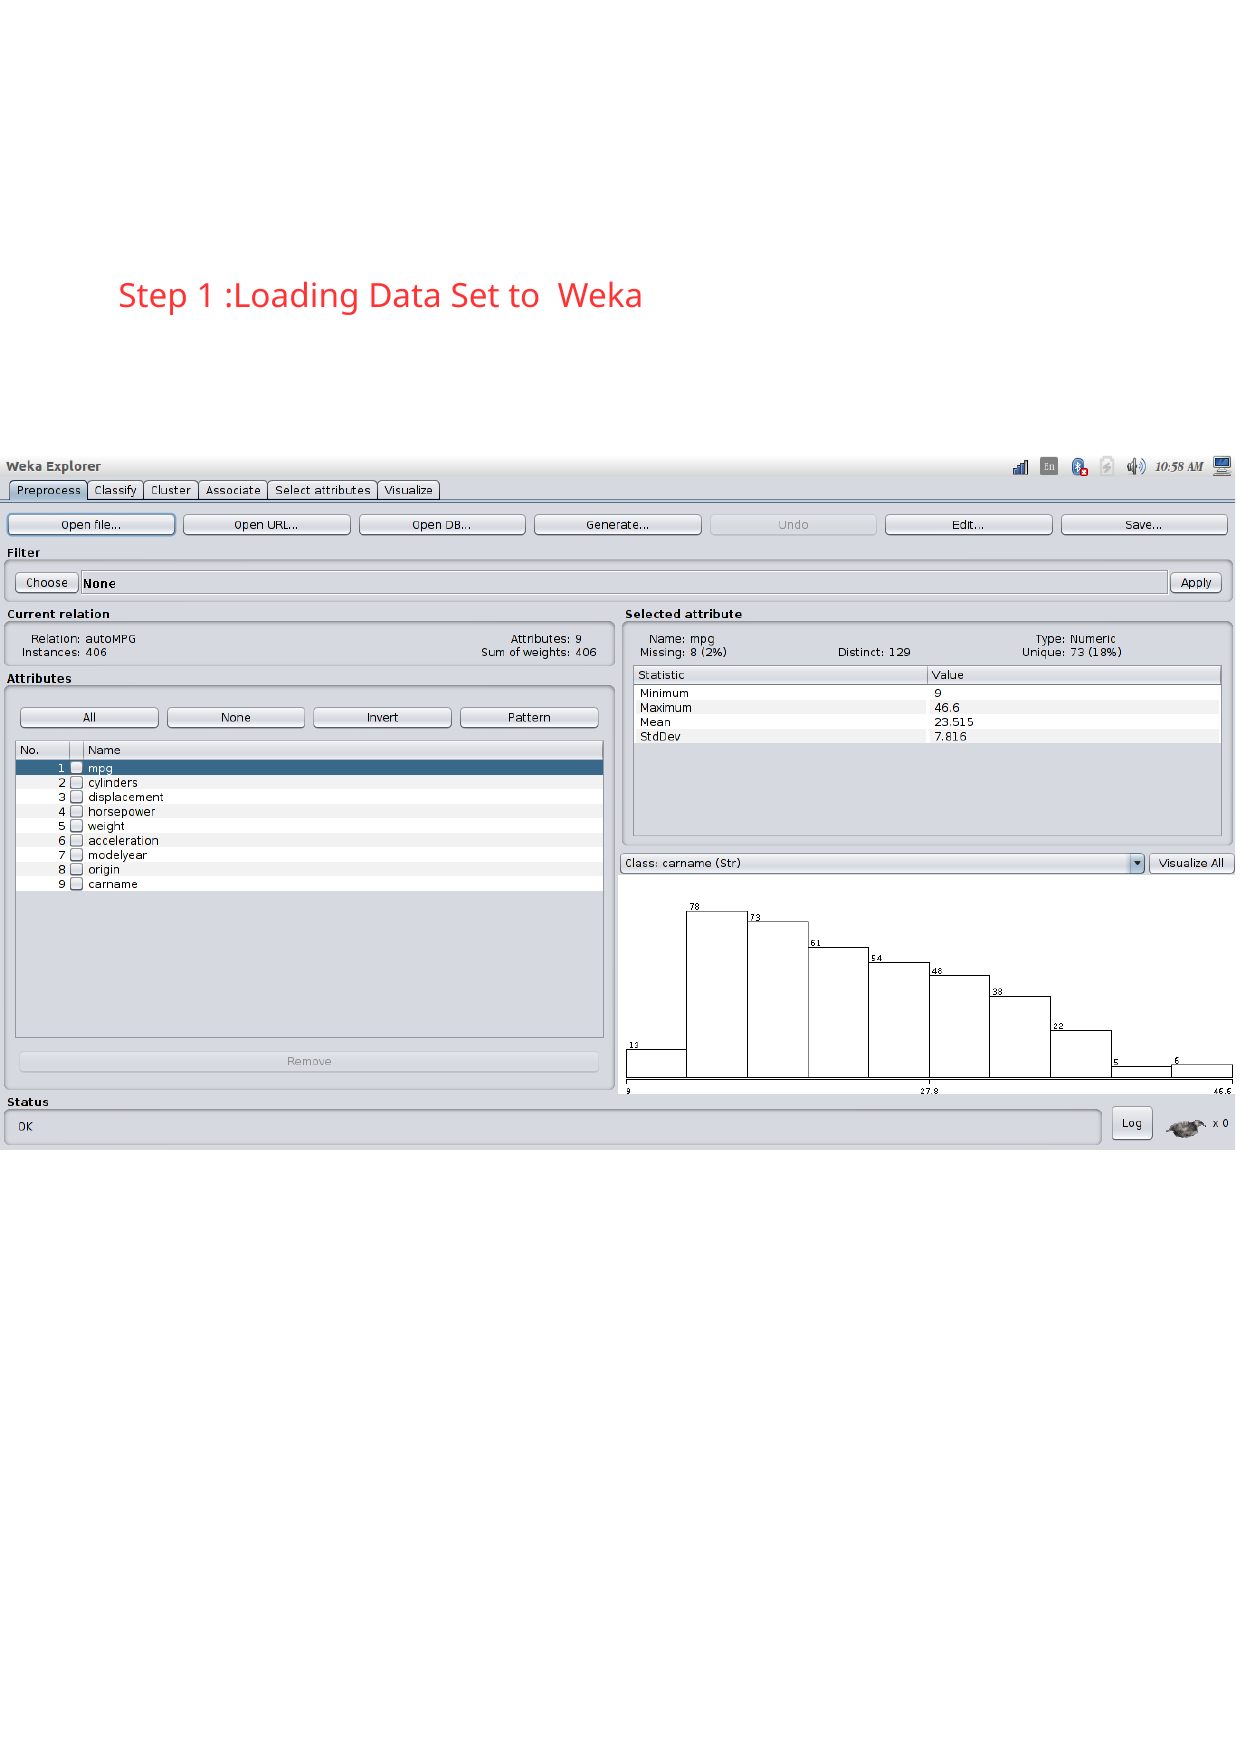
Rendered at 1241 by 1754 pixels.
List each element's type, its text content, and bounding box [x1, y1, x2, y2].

picture [0, 455, 1235, 1150]
text Step 1 :Loading Data Set to Weka [118, 271, 1122, 317]
